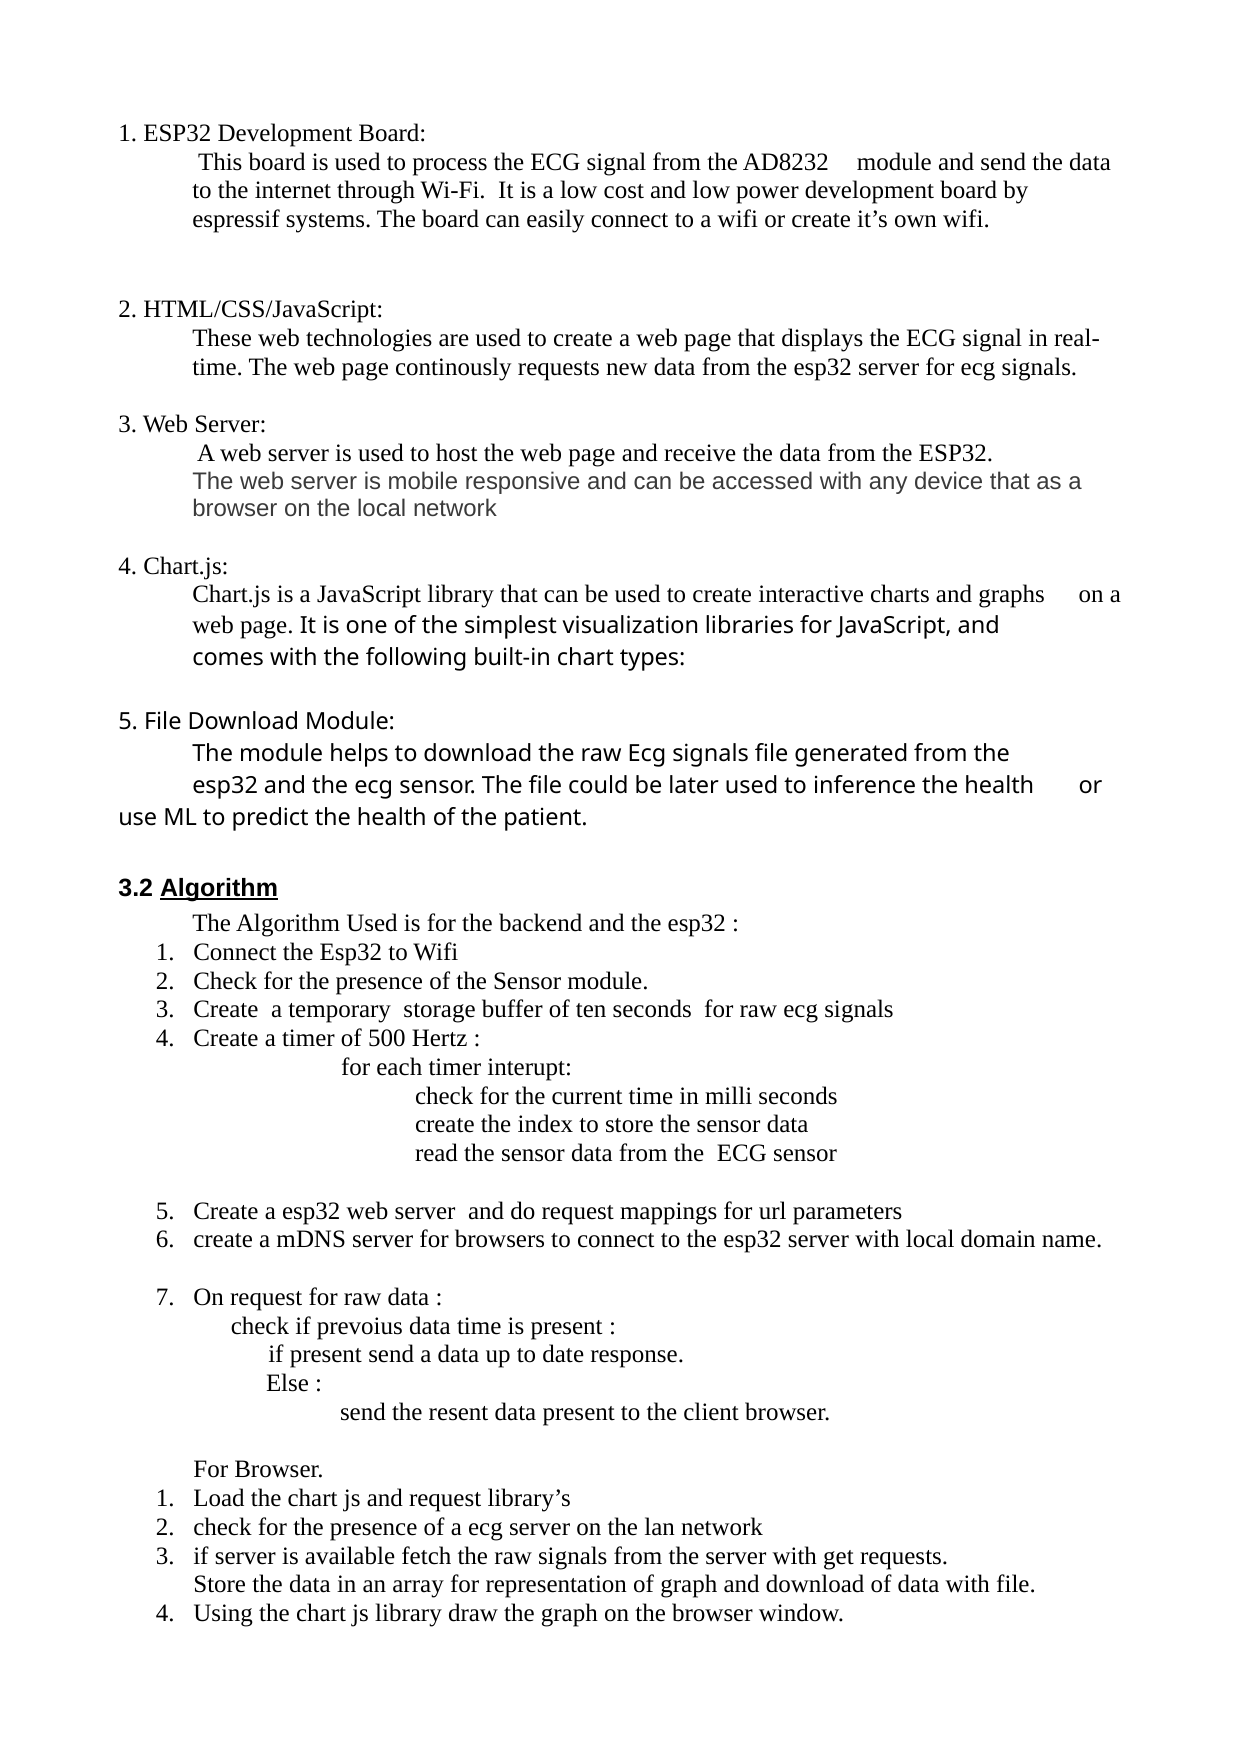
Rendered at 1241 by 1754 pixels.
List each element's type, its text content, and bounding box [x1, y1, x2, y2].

list Using the chart js library draw the graph on the browser window. [156, 1598, 1122, 1627]
list if server is available fetch the raw signals from the server with get requests. [156, 1541, 1122, 1569]
text The Algorithm Used is for the backend and the esp32 : [118, 908, 1122, 937]
text Else : [118, 1368, 1122, 1397]
text The module helps to download the raw Ecg signals file generated from the esp32 and the ecg sensor. The file could be later used to inference the health or use ML to predict the health of the patient. [118, 736, 1122, 832]
list Connect the Esp32 to Wifi [156, 937, 1122, 966]
text 1. ESP32 Development Board: [118, 118, 1122, 147]
list Load the chart js and request library’s [156, 1483, 1122, 1512]
list Create a temporary storage buffer of ten seconds for raw ecg signals [156, 994, 1122, 1023]
text 3. Web Server: [118, 409, 1122, 438]
list create a mDNS server for browsers to connect to the esp32 server with local domain name. [156, 1224, 1122, 1253]
text 2. HTML/CSS/JavaScript: [118, 294, 1122, 323]
subtitle 3.2 Algorithm [118, 873, 1122, 902]
list Create a timer of 500 Hertz : [156, 1023, 1122, 1052]
list Check for the presence of the Sensor module. [156, 966, 1122, 994]
list On request for raw data : [156, 1282, 1122, 1311]
text This board is used to process the ECG signal from the AD8232 module and send the data to the internet through Wi-Fi. It is a low cost and low power development board by espressif systems. The board can easily connect to a wifi or create it’s own wifi. [118, 147, 1122, 233]
list read the sensor data from the ECG sensor [156, 1138, 1122, 1167]
list check for the current time in milli seconds [156, 1081, 1122, 1109]
text A web server is used to host the web page and receive the data from the ESP32. [118, 438, 1122, 467]
list Store the data in an array for representation of graph and download of data with file. [156, 1569, 1122, 1598]
list check for the presence of a ecg server on the lan network [156, 1512, 1122, 1541]
text These web technologies are used to create a web page that displays the ECG signal in real- time. The web page continously requests new data from the esp32 server for ecg signals. [118, 323, 1122, 381]
list for each timer interupt: [156, 1052, 1122, 1081]
text 4. Chart.js: [118, 551, 1122, 579]
text The web server is mobile responsive and can be accessed with any device that as a browser on the local network [118, 467, 1122, 522]
list if present send a data up to date response. [231, 1339, 1122, 1368]
list check if prevoius data time is present : [193, 1311, 1122, 1339]
text send the resent data present to the client browser. [118, 1397, 1122, 1426]
list For Browser. [156, 1454, 1122, 1483]
list create the index to store the sensor data [156, 1109, 1122, 1138]
text 5. File Download Module: [118, 704, 1122, 736]
text Chart.js is a JavaScript library that can be used to create interactive charts and graphs on a web page. It is one of the simplest visualization libraries for JavaScript, and comes with the following built-in chart types: [118, 579, 1122, 672]
list Create a esp32 web server and do request mappings for url parameters [156, 1196, 1122, 1224]
